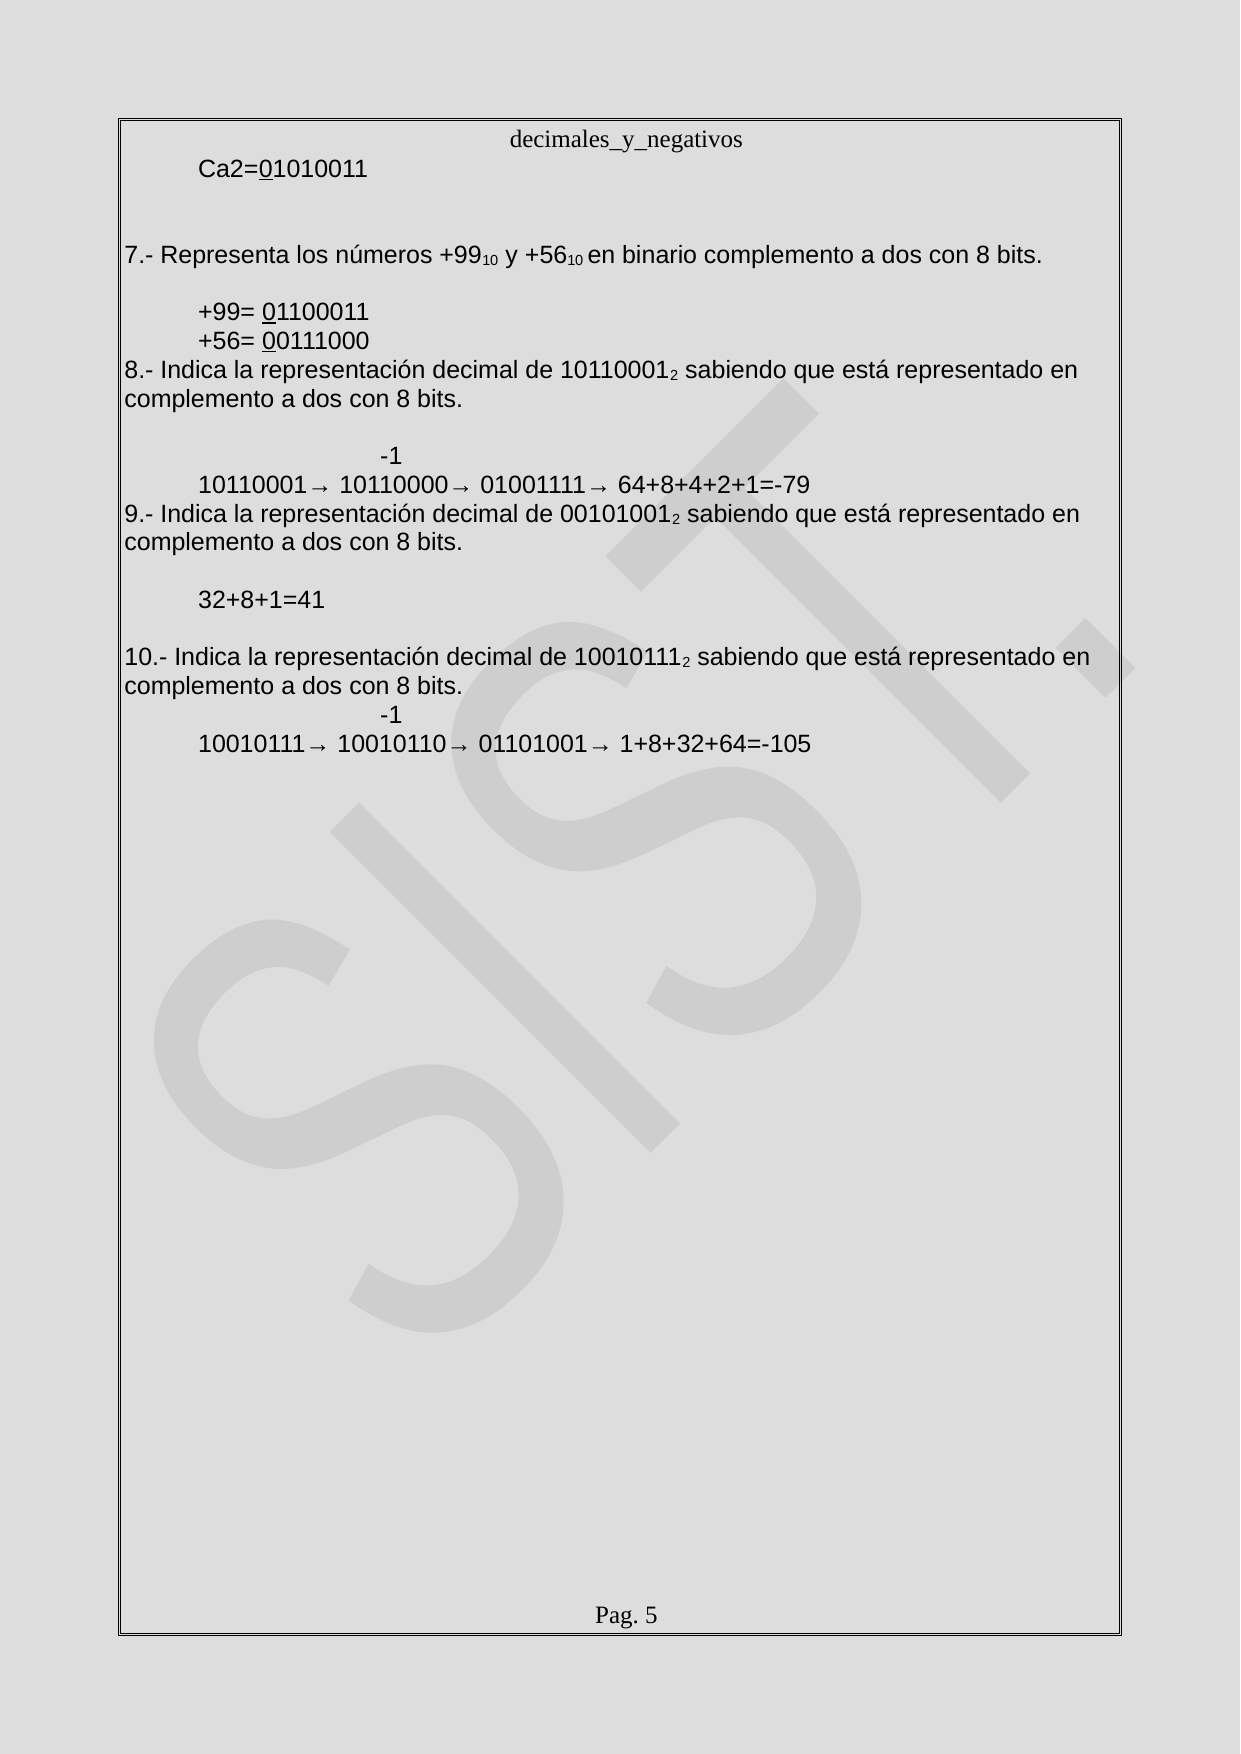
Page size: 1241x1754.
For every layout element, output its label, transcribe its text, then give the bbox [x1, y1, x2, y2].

text 10010111→ 10010110→ 01101001→ 1+8+32+64=-105 [987, 729, 1116, 757]
text -1 [124, 700, 461, 729]
text +56= 00111000 [124, 326, 1116, 355]
text [500, 700, 926, 729]
text 10010111→ 10010110→ 01101001→ 1+8+32+64=-105 [124, 729, 452, 757]
text -1 [124, 441, 719, 470]
text 10.- Indica la representación decimal de 100101112 sabiendo que está representado en complemento a dos con 8 bits. [124, 642, 512, 700]
text 9.- Indica la representación decimal de 001010012 sabiendo que está representado en complemento a dos con 8 bits. [678, 519, 753, 556]
text 10.- Indica la representación decimal de 100101112 sabiendo que está representado en complemento a dos con 8 bits. [519, 642, 897, 700]
text 10.- Indica la representación decimal de 100101112 sabiendo que está representado en complemento a dos con 8 bits. [900, 642, 1116, 700]
text 10110001→ 10110000→ 01001111→ 64+8+4+2+1=-79 [124, 470, 690, 499]
text 7.- Representa los números +9910 y +5610 en binario complemento a dos con 8 bits. [124, 240, 1116, 269]
text Ca2=01010011 [124, 154, 1116, 182]
text 32+8+1=41 [124, 585, 811, 614]
text +99= 01100011 [124, 297, 1116, 326]
text 9.- Indica la representación decimal de 001010012 sabiendo que está representado en complemento a dos con 8 bits. [124, 499, 661, 556]
text [843, 585, 1116, 614]
text 9.- Indica la representación decimal de 001010012 sabiendo que está representado en complemento a dos con 8 bits. [757, 499, 1116, 556]
text [764, 441, 1116, 470]
text 8.- Indica la representación decimal de 101100012 sabiendo que está representado en complemento a dos con 8 bits. [124, 355, 1116, 412]
text 10010111→ 10010110→ 01101001→ 1+8+32+64=-105 [496, 729, 954, 757]
text 10110001→ 10110000→ 01001111→ 64+8+4+2+1=-79 [751, 470, 1116, 499]
text [958, 700, 1116, 729]
